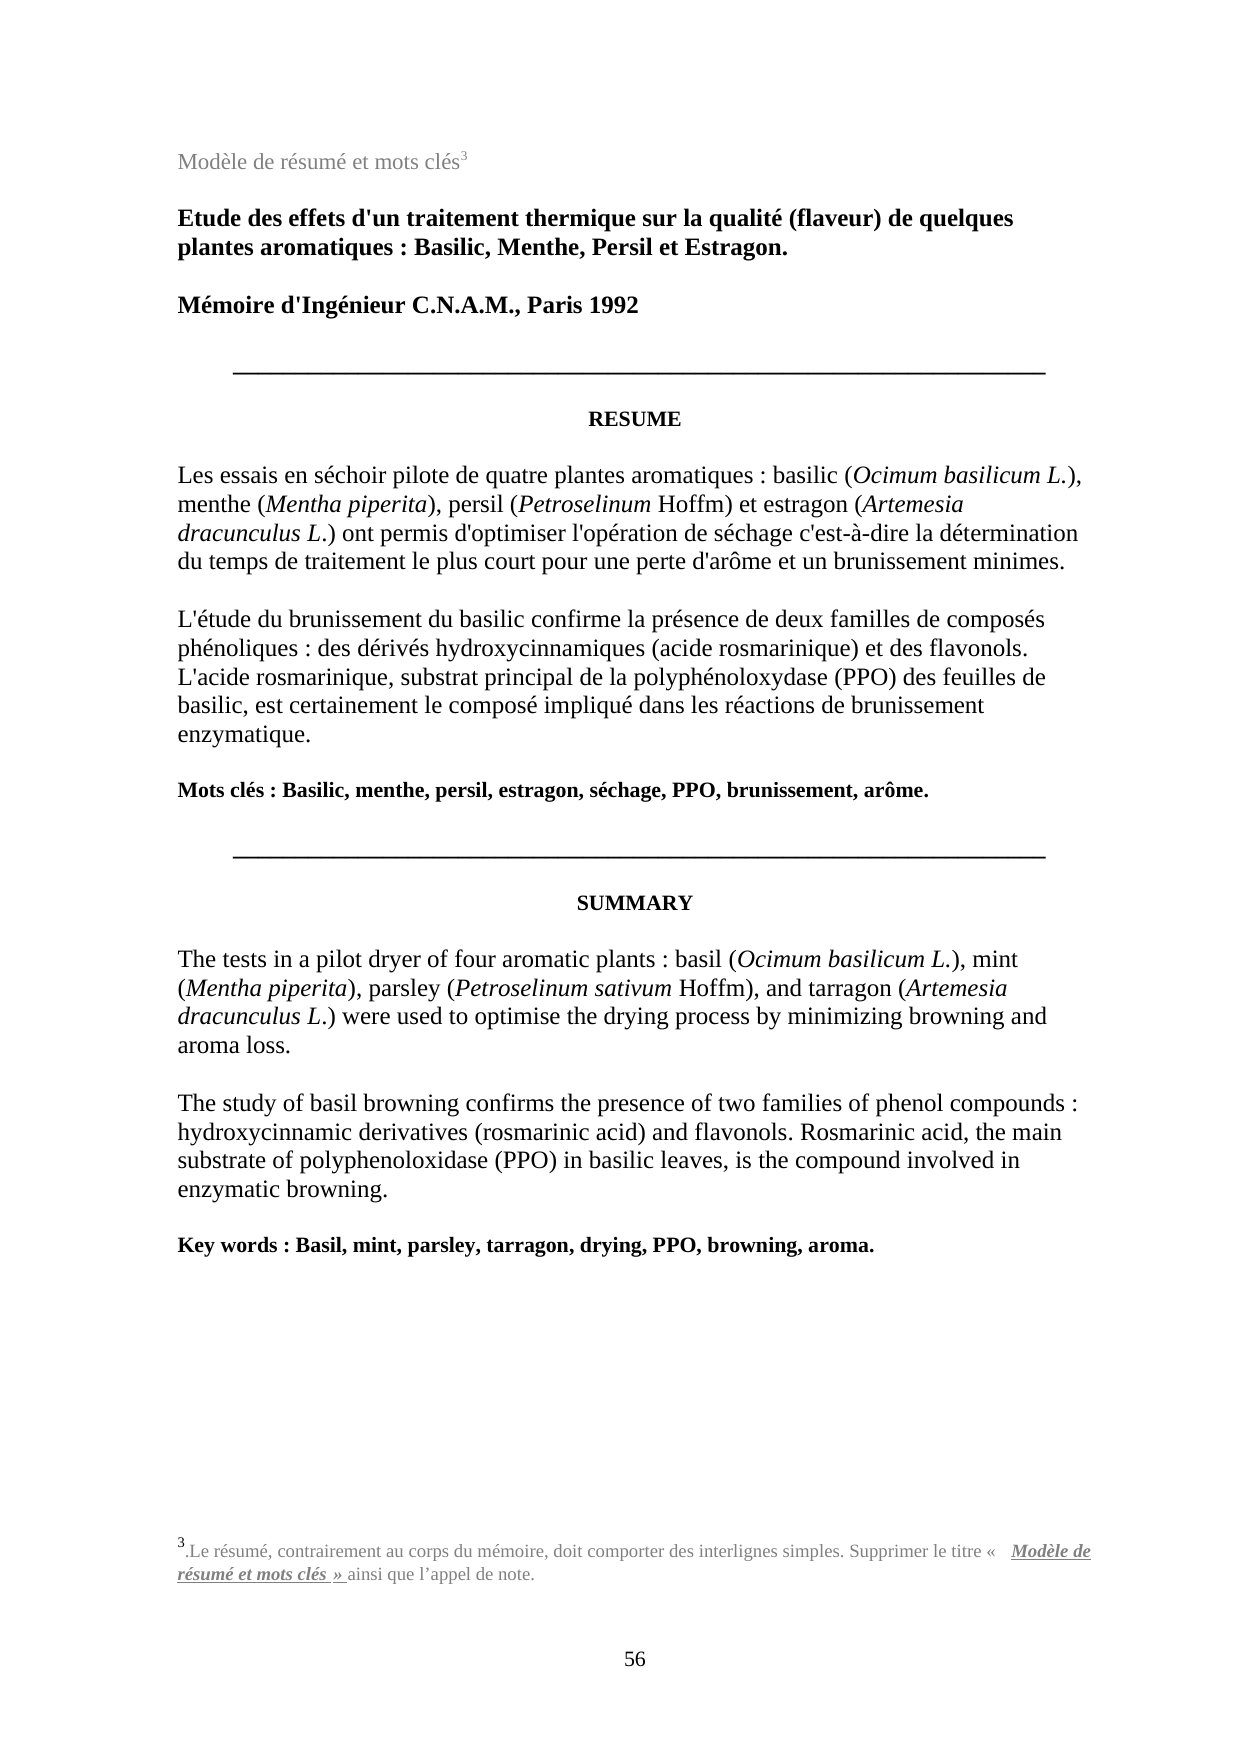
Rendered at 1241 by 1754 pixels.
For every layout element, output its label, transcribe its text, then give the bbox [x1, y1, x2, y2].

text .Le résumé, contrairement au corps du mémoire, doit comporter des interlignes simples. Supprimer le titre « Modèle de résumé et mots clés » ainsi que l’appel de note. [177, 1534, 1092, 1585]
text L'étude du brunissement du basilic confirme la présence de deux familles de composés phénoliques : des dérivés hydroxycinnamiques (acide rosmarinique) et des flavonols. L'acide rosmarinique, substrat principal de la polyphénoloxydase (PPO) des feuilles de basilic, est certainement le composé impliqué dans les réactions de brunissement enzymatique. [177, 604, 1092, 748]
text _________________________________________________________________ [177, 348, 1101, 377]
text The tests in a pilot dryer of four aromatic plants : basil (Ocimum basilicum L.), mint (Mentha piperita), parsley (Petroselinum sativum Hoffm), and tarragon (Artemesia dracunculus L.) were used to optimise the drying process by minimizing browning and aroma loss. [177, 944, 1092, 1059]
text SUMMARY [177, 889, 1092, 915]
text Key words : Basil, mint, parsley, tarragon, drying, PPO, browning, aroma. [177, 1232, 1092, 1257]
text The study of basil browning confirms the presence of two families of phenol compounds : hydroxycinnamic derivatives (rosmarinic acid) and flavonols. Rosmarinic acid, the main substrate of polyphenoloxidase (PPO) in basilic leaves, is the compound involved in enzymatic browning. [177, 1088, 1092, 1203]
text Etude des effets d'un traitement thermique sur la qualité (flaveur) de quelques plantes aromatiques : Basilic, Menthe, Persil et Estragon. [177, 203, 1092, 261]
text Modèle de résumé et mots clés [177, 148, 1092, 174]
text Mots clés : Basilic, menthe, persil, estragon, séchage, PPO, brunissement, arôme. [177, 777, 1092, 802]
text RESUME [177, 406, 1092, 431]
text Les essais en séchoir pilote de quatre plantes aromatiques : basilic (Ocimum basilicum L.), menthe (Mentha piperita), persil (Petroselinum Hoffm) et estragon (Artemesia dracunculus L.) ont permis d'optimiser l'opération de séchage c'est-à-dire la détermination du temps de traitement le plus court pour une perte d'arôme et un brunissement minimes. [177, 460, 1092, 575]
text Mémoire d'Ingénieur C.N.A.M., Paris 1992 [177, 290, 1092, 319]
text _________________________________________________________________ [177, 832, 1101, 860]
